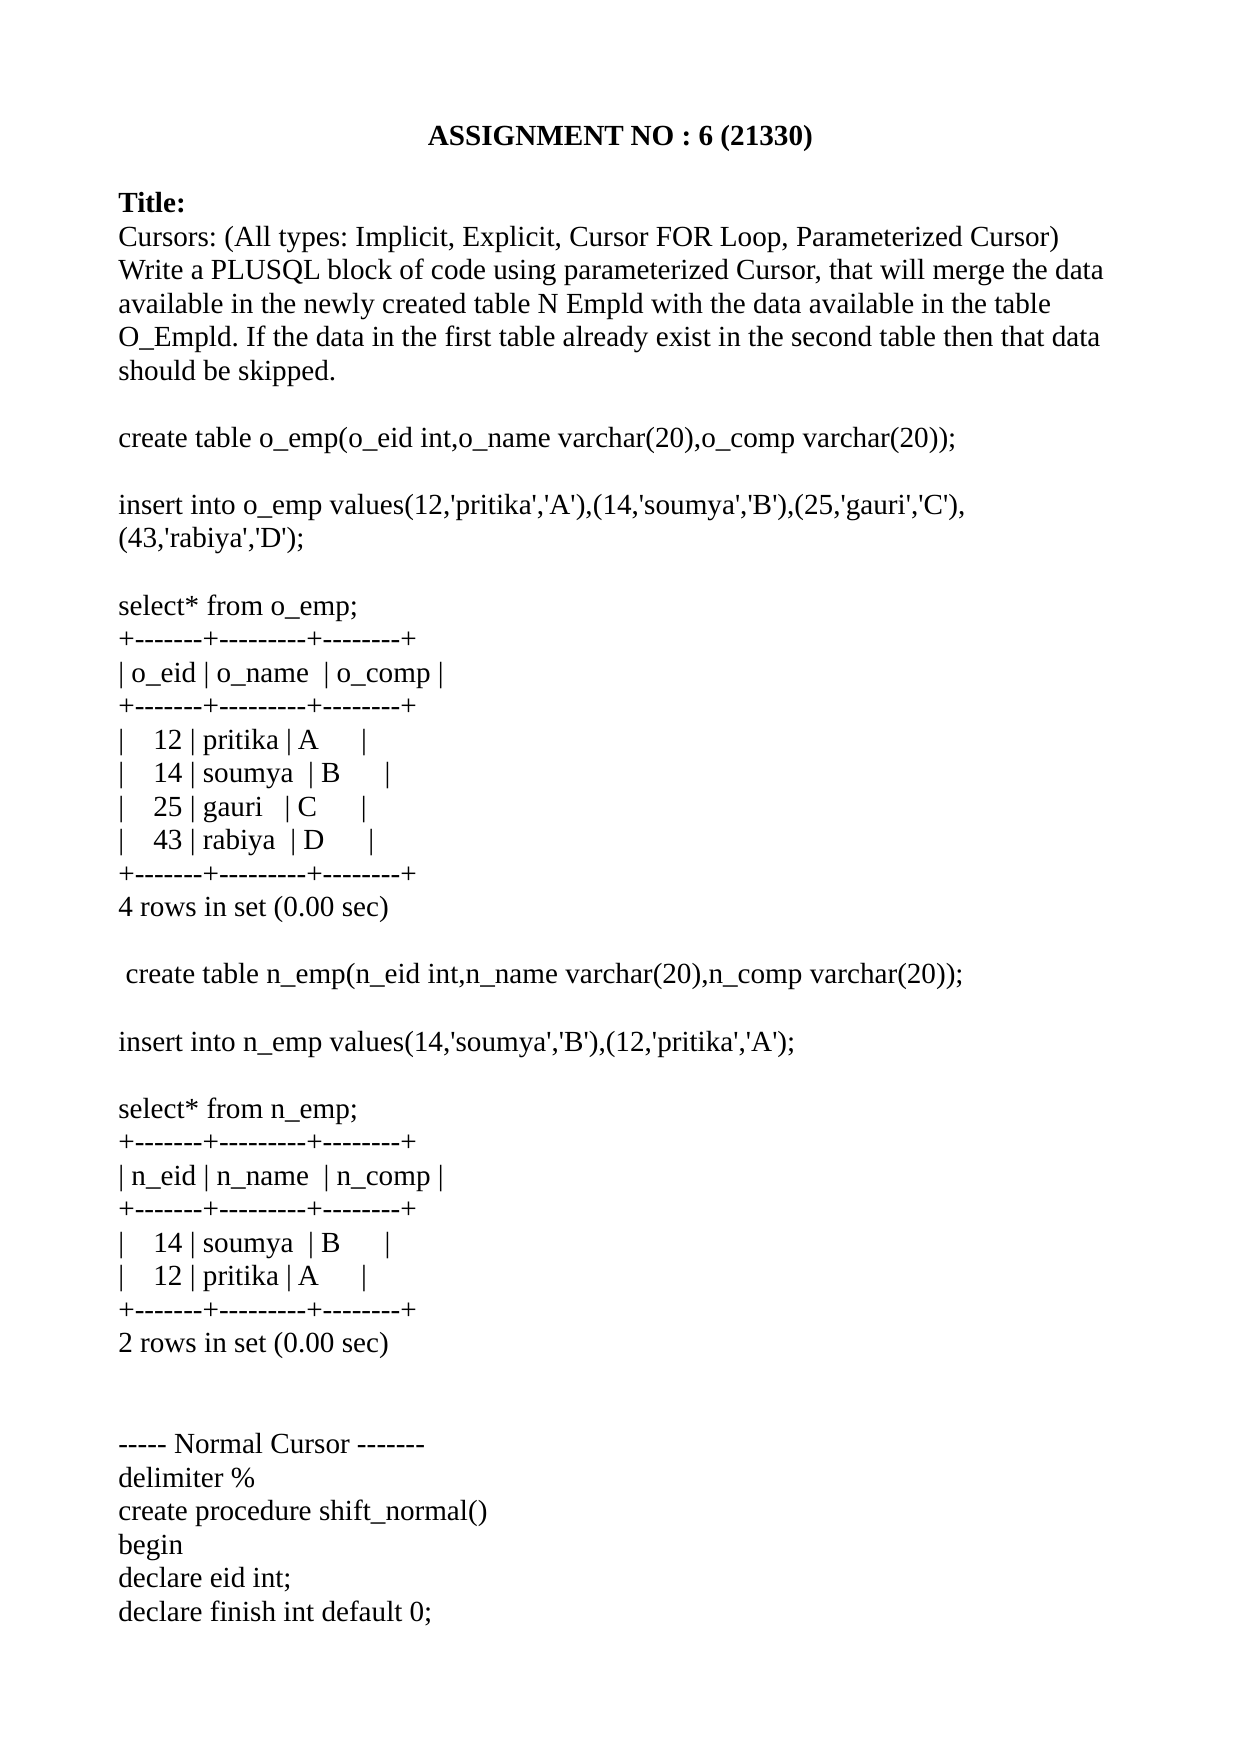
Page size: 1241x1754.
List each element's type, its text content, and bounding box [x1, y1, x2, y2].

text ----- Normal Cursor ------- [118, 1426, 1122, 1460]
text | 12 | pritika | A | [118, 722, 1122, 755]
text +-------+---------+--------+ [118, 621, 1122, 655]
text | o_eid | o_name | o_comp | [118, 655, 1122, 688]
text | 43 | rabiya | D | [118, 822, 1122, 856]
text Cursors: (All types: Implicit, Explicit, Cursor FOR Loop, Parameterized Cursor) Write a PLUSQL block of code using parameterized Cursor, that will merge the data available in the newly created table N Empld with the data available in the table O_Empld. If the data in the first table already exist in the second table then that data should be skipped. [118, 219, 1122, 386]
text select* from n_emp; [118, 1091, 1122, 1124]
text | 14 | soumya | B | [118, 1225, 1122, 1258]
text declare finish int default 0; [118, 1594, 1122, 1627]
text 4 rows in set (0.00 sec) [118, 889, 1122, 923]
text +-------+---------+--------+ [118, 1292, 1122, 1326]
text insert into n_emp values(14,'soumya','B'),(12,'pritika','A'); [118, 1024, 1122, 1057]
text +-------+---------+--------+ [118, 1191, 1122, 1225]
text 2 rows in set (0.00 sec) [118, 1326, 1122, 1359]
text insert into o_emp values(12,'pritika','A'),(14,'soumya','B'),(25,'gauri','C'),(43,'rabiya','D'); [118, 487, 1122, 554]
text ASSIGNMENT NO : 6 (21330) [118, 118, 1122, 152]
text create procedure shift_normal() [118, 1493, 1122, 1527]
text +-------+---------+--------+ [118, 688, 1122, 722]
text | 12 | pritika | A | [118, 1258, 1122, 1292]
text +-------+---------+--------+ [118, 1124, 1122, 1158]
text create table n_emp(n_eid int,n_name varchar(20),n_comp varchar(20)); [118, 957, 1122, 990]
text Title: [118, 185, 1122, 219]
text delimiter % [118, 1460, 1122, 1493]
text select* from o_emp; [118, 588, 1122, 621]
text create table o_emp(o_eid int,o_name varchar(20),o_comp varchar(20)); [118, 420, 1122, 453]
text +-------+---------+--------+ [118, 856, 1122, 889]
text declare eid int; [118, 1560, 1122, 1594]
text | 25 | gauri | C | [118, 789, 1122, 822]
text | 14 | soumya | B | [118, 755, 1122, 789]
text | n_eid | n_name | n_comp | [118, 1158, 1122, 1191]
text begin [118, 1527, 1122, 1560]
